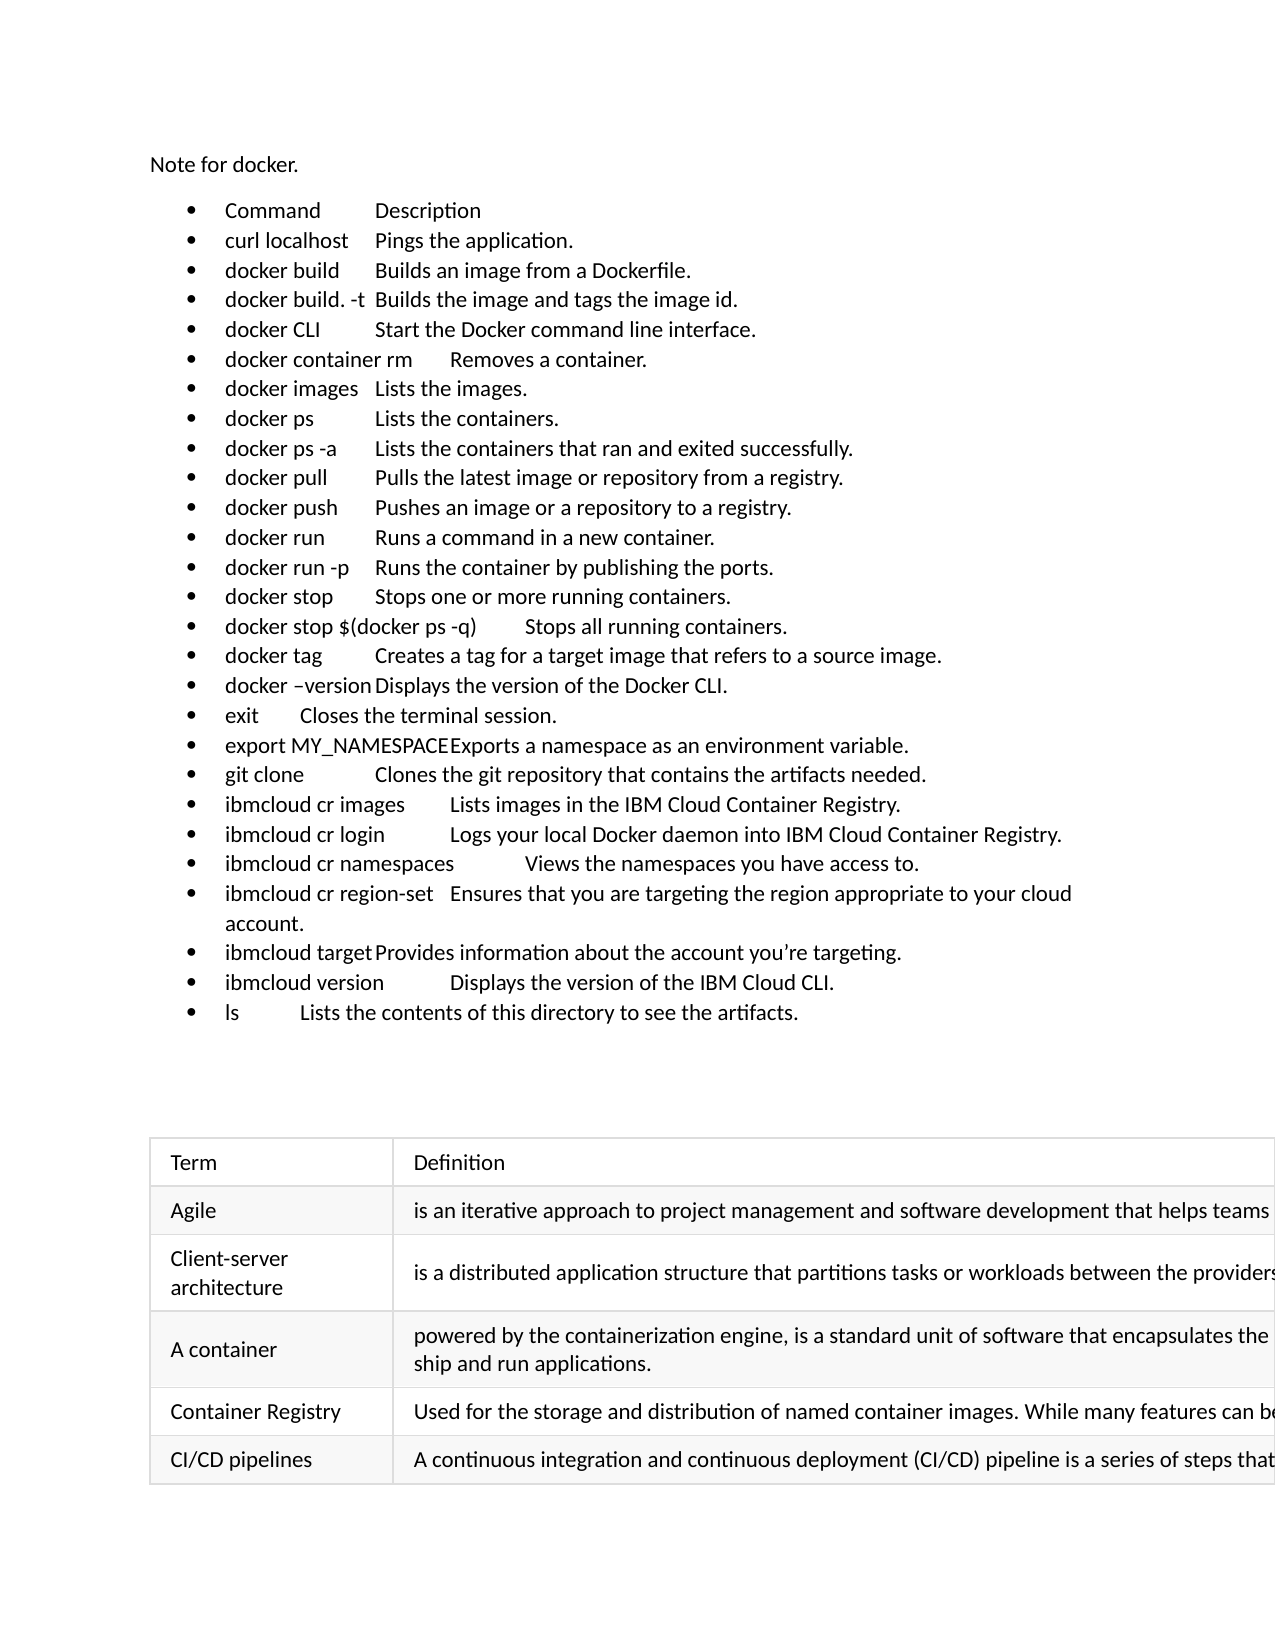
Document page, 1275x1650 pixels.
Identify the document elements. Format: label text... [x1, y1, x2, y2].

list ls Lists the contents of this directory to see the artifacts. [187, 998, 1125, 1026]
list docker –version Displays the version of the Docker CLI. [187, 671, 1125, 699]
list docker images Lists the images. [187, 374, 1125, 402]
list ibmcloud cr namespaces Views the namespaces you have access to. [187, 849, 1125, 877]
list docker CLI Start the Docker command line interface. [187, 315, 1125, 343]
list curl localhost Pings the application. [187, 226, 1125, 254]
list ibmcloud cr region-set Ensures that you are targeting the region appropriate to your cloud account. [187, 879, 1125, 937]
list docker ps -a Lists the containers that ran and exited successfully. [187, 434, 1125, 462]
table_cell powered by the containerization engine, is a standard unit of software that encapsulates the application code, runtime, system tools, system libraries, and settings necessary for programmers to efficiently build, ship and run applications. [394, 1312, 1274, 1386]
list docker run Runs a command in a new container. [187, 523, 1125, 551]
text Note for docker. [150, 150, 1125, 178]
table_cell is an iterative approach to project management and software development that helps teams deliver value to their customers faster and with fewer issues. [394, 1187, 1274, 1234]
table_cell Agile [151, 1187, 392, 1234]
list ibmcloud version Displays the version of the IBM Cloud CLI. [187, 968, 1125, 996]
list ibmcloud cr images Lists images in the IBM Cloud Container Registry. [187, 790, 1125, 818]
list docker run -p Runs the container by publishing the ports. [187, 553, 1125, 581]
table_header Definition [394, 1139, 1274, 1185]
table_cell A continuous integration and continuous deployment (CI/CD) pipeline is a series of steps that must be performed in order to deliver a new version of software. CI/CD pipelines are a practice focused on improving software delivery throughout the software development life cycle via automation. [394, 1436, 1274, 1483]
list docker push Pushes an image or a repository to a registry. [187, 493, 1125, 521]
table_cell CI/CD pipelines [151, 1436, 392, 1483]
list docker tag Creates a tag for a target image that refers to a source image. [187, 642, 1125, 670]
list exit Closes the terminal session. [187, 701, 1125, 729]
table_cell Used for the storage and distribution of named container images. While many features can be built on top of a registry, its most basic functions are to store images and retrieve them. [394, 1388, 1274, 1435]
table_cell is a distributed application structure that partitions tasks or workloads between the providers of a resource or service, called servers, and service requesters, called clients. [394, 1235, 1274, 1310]
list ibmcloud cr login Logs your local Docker daemon into IBM Cloud Container Registry. [187, 820, 1125, 848]
table_header Term [151, 1139, 392, 1185]
list docker pull Pulls the latest image or repository from a registry. [187, 463, 1125, 492]
list docker stop $(docker ps -q) Stops all running containers. [187, 612, 1125, 640]
list docker container rm Removes a container. [187, 345, 1125, 373]
list docker ps Lists the containers. [187, 404, 1125, 432]
table_cell Container Registry [151, 1388, 392, 1435]
table_cell Client-server architecture [151, 1235, 392, 1310]
list docker build. -t Builds the image and tags the image id. [187, 285, 1125, 313]
list docker build Builds an image from a Dockerfile. [187, 256, 1125, 284]
list ibmcloud target Provides information about the account you’re targeting. [187, 938, 1125, 967]
list git clone Clones the git repository that contains the artifacts needed. [187, 760, 1125, 788]
list export MY_NAMESPACE Exports a namespace as an environment variable. [187, 731, 1125, 759]
list docker stop Stops one or more running containers. [187, 582, 1125, 610]
table_cell A container [151, 1312, 392, 1386]
list Command Description [187, 196, 1125, 224]
